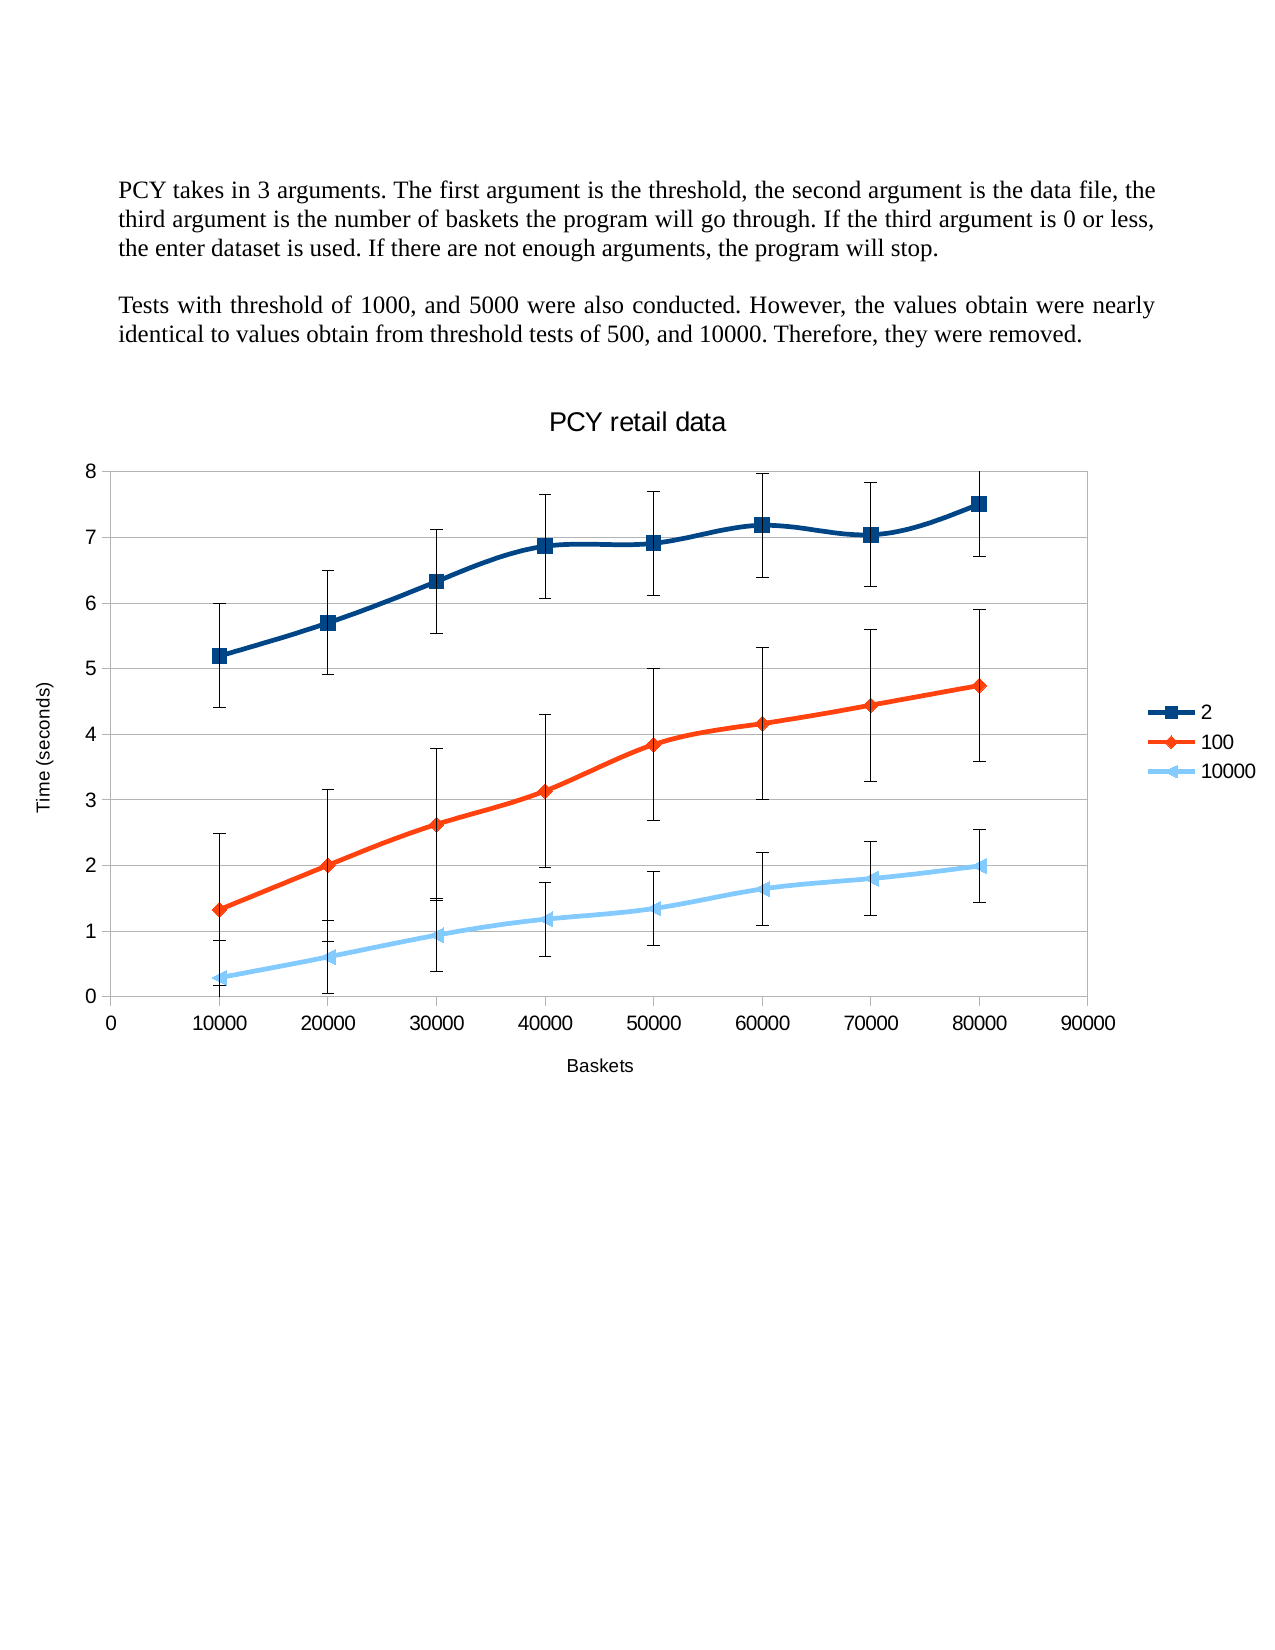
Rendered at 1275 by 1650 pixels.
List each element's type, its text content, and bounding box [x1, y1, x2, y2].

text Tests with threshold of 1000, and 5000 were also conducted. However, the values obtain were nearly identical to values obtain from threshold tests of 500, and 10000. Therefore, they were removed. [118, 291, 1157, 348]
text PCY takes in 3 arguments. The first argument is the threshold, the second argument is the data file, the third argument is the number of baskets the program will go through. If the third argument is 0 or less, the enter dataset is used. If there are not enough arguments, the program will stop. [118, 176, 1157, 262]
